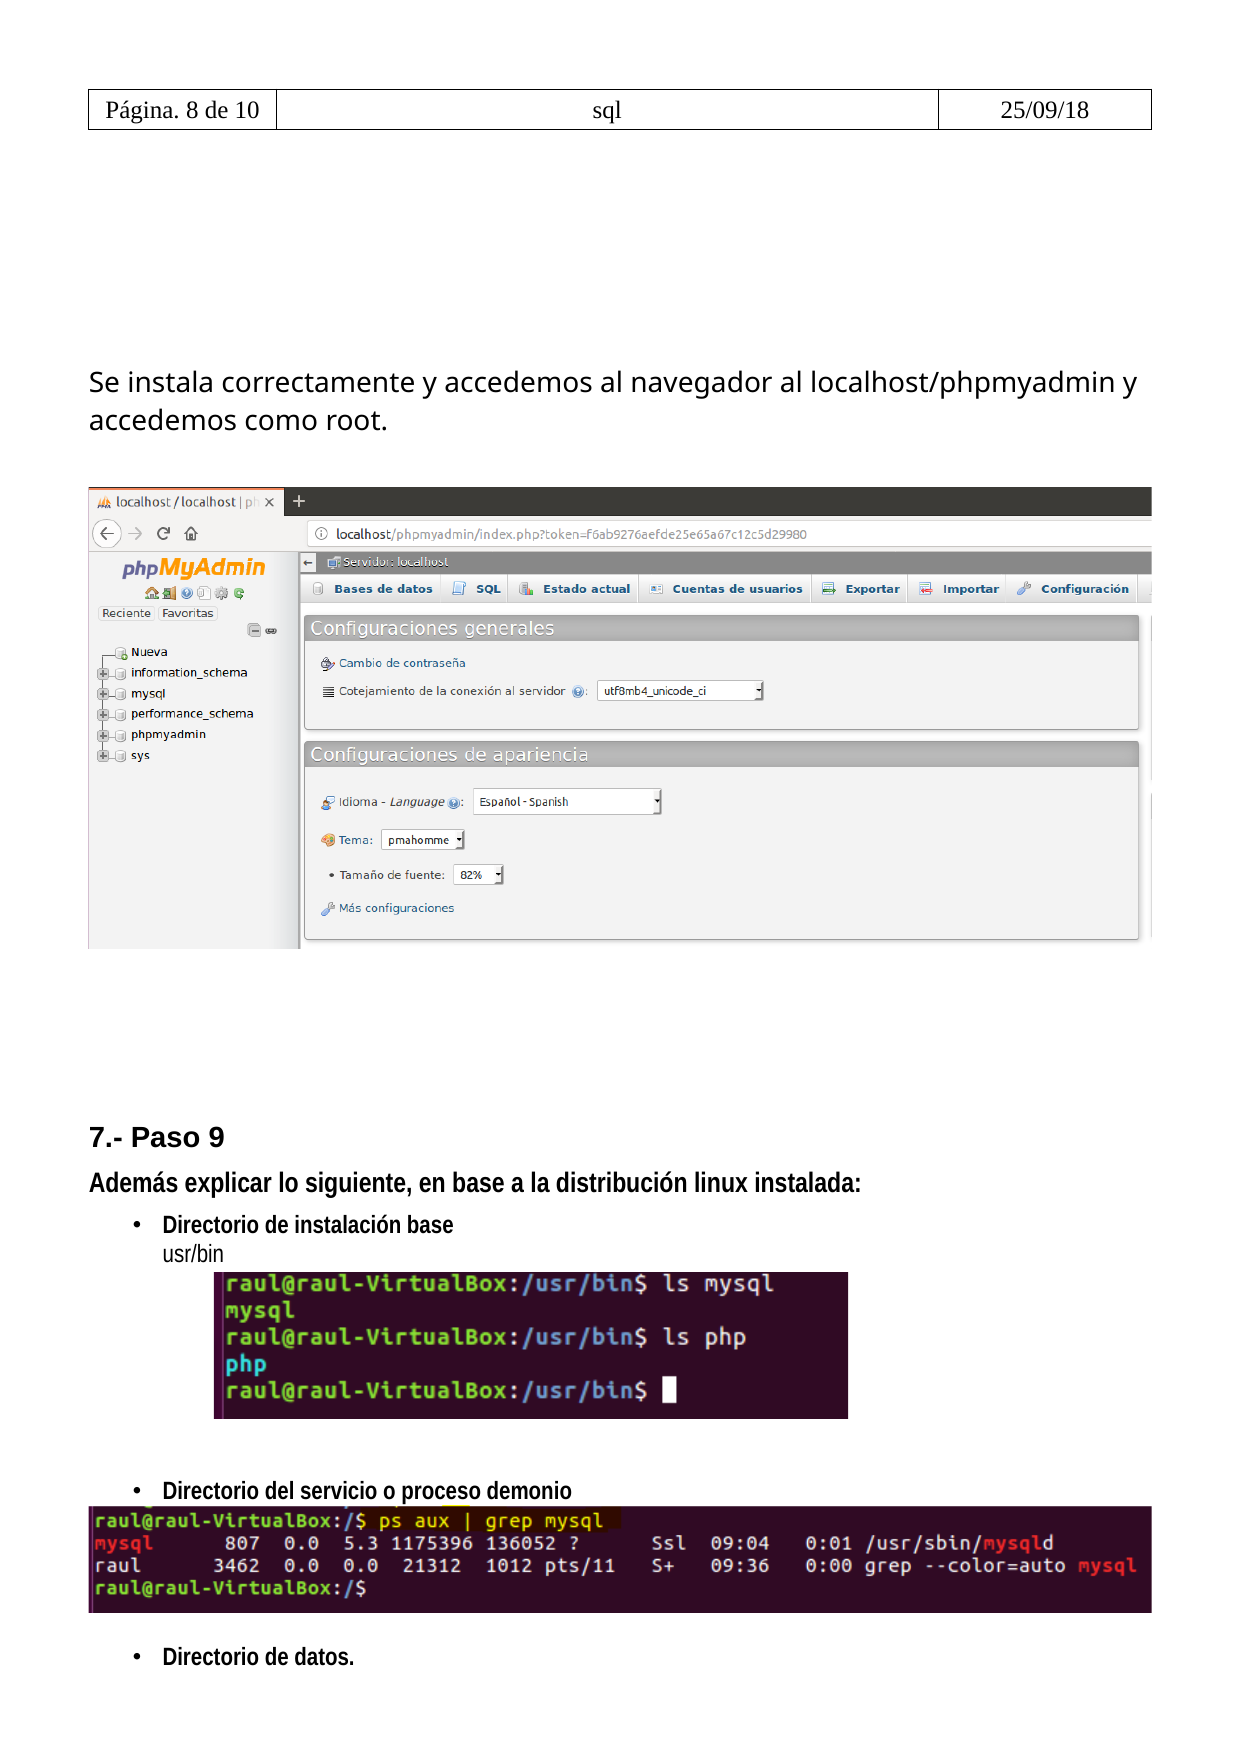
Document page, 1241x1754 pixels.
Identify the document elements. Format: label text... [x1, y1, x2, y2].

text Además explicar lo siguiente, en base a la distribución linux instalada: [88, 1166, 1152, 1198]
subtitle 7.- Paso 9 [88, 1119, 1152, 1153]
picture [88, 487, 1152, 949]
text Se instala correctamente y accedemos al navegador al localhost/phpmyadmin y accedemos como root. [88, 362, 1152, 438]
picture [213, 1272, 849, 1419]
list Directorio de instalación base [133, 1210, 1152, 1239]
list Directorio del servicio o proceso demonio [133, 1476, 1152, 1505]
text usr/bin [88, 1239, 1152, 1268]
picture [88, 1505, 1152, 1613]
list Directorio de datos. [133, 1642, 1152, 1670]
